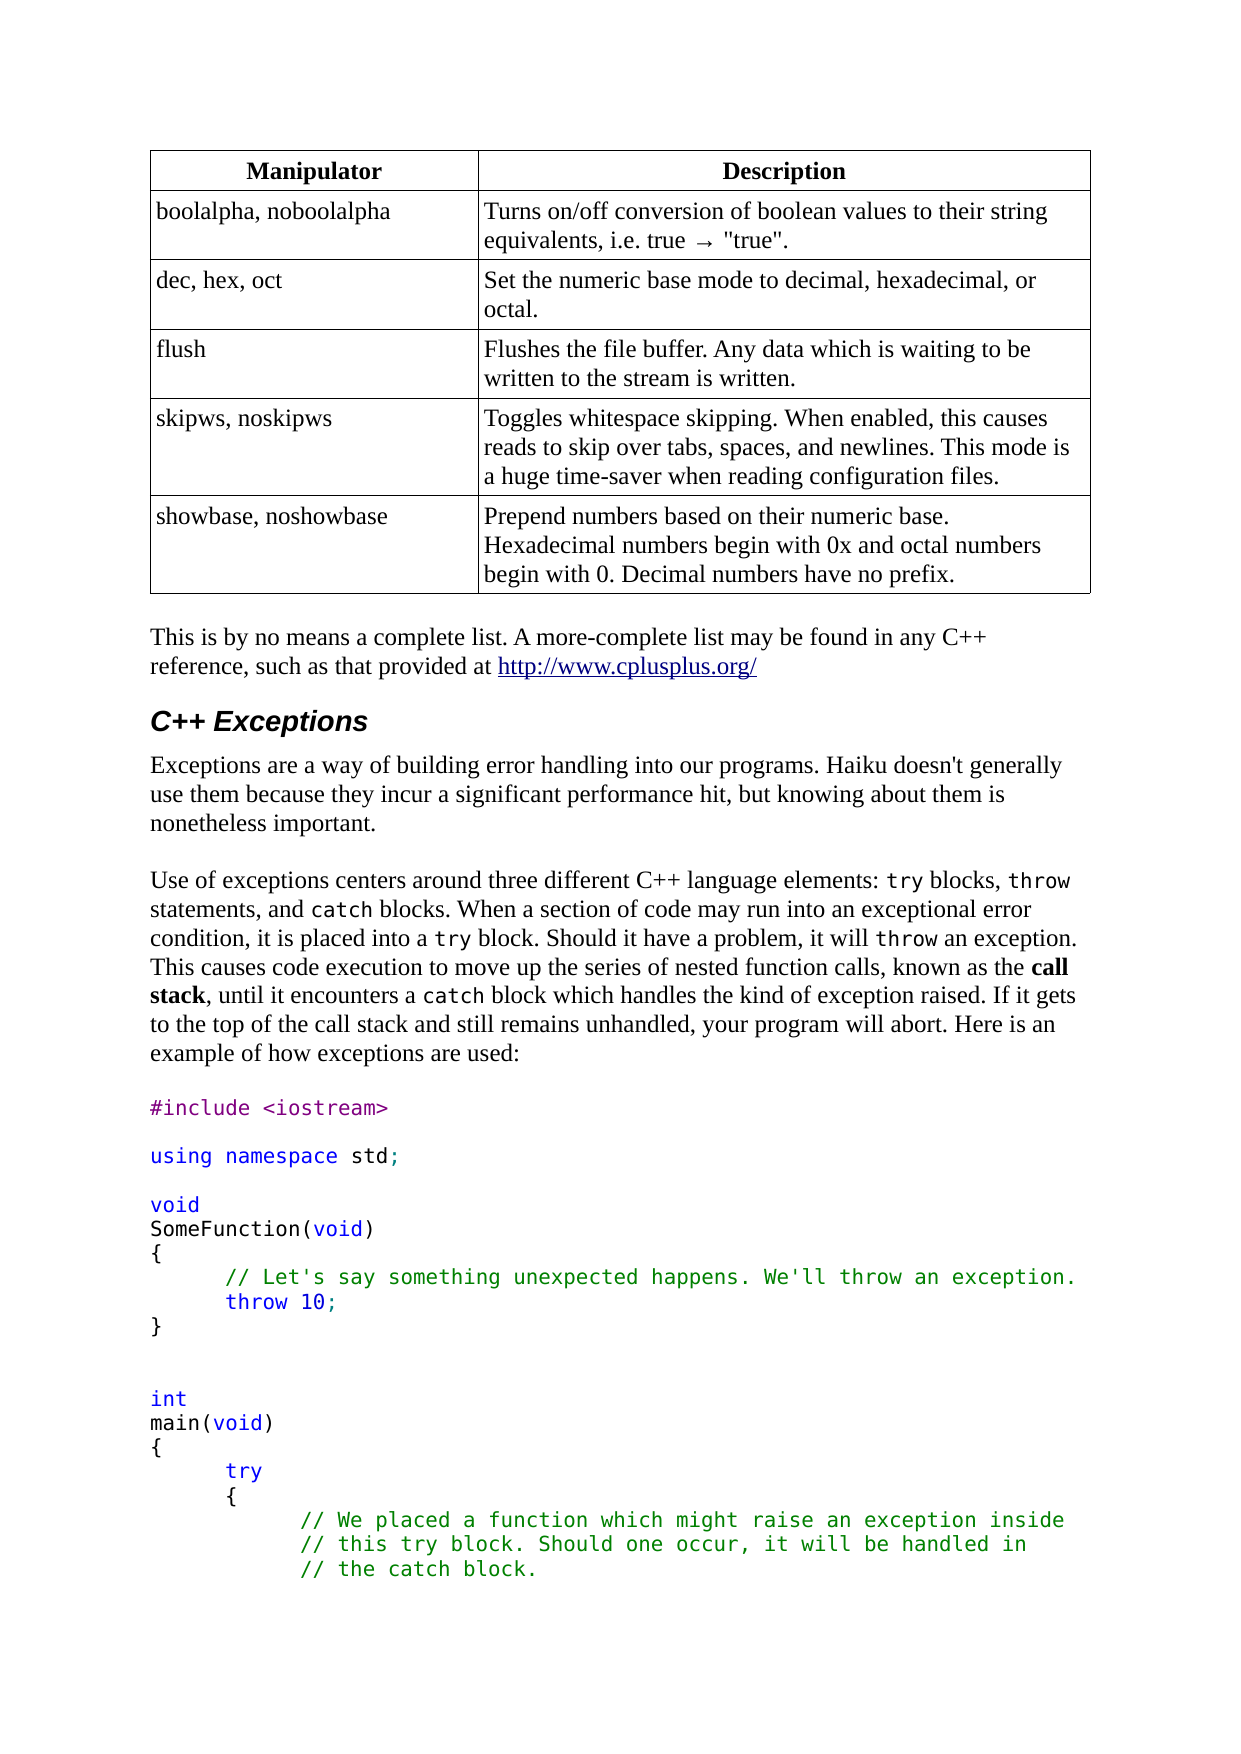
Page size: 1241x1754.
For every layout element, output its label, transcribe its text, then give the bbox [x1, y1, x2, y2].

table_cell skipws, noskipws [151, 399, 478, 495]
table_cell Turns on/off conversion of boolean values to their string equivalents, i.e. true → "true". [479, 191, 1090, 259]
table_cell boolalpha, noboolalpha [151, 191, 478, 259]
subtitle C++ Exceptions [150, 704, 1090, 738]
table_cell Flushes the file buffer. Any data which is waiting to be written to the stream is written. [479, 330, 1090, 397]
text } [150, 1314, 1090, 1338]
text { [150, 1241, 1090, 1265]
text main(void) [150, 1411, 1090, 1435]
text // Let's say something unexpected happens. We'll throw an exception. [150, 1265, 1090, 1290]
text void [150, 1193, 1090, 1217]
text SomeFunction(void) [150, 1217, 1090, 1241]
table_cell dec, hex, oct [151, 260, 478, 328]
text using namespace std; [150, 1144, 1090, 1168]
table_cell Toggles whitespace skipping. When enabled, this causes reads to skip over tabs, spaces, and newlines. This mode is a huge time-saver when reading configuration files. [479, 399, 1090, 495]
text int [150, 1387, 1090, 1411]
text Use of exceptions centers around three different C++ language elements: try blocks, throw statements, and catch blocks. When a section of code may run into an exceptional error condition, it is placed into a try block. Should it have a problem, it will throw an exception. This causes code execution to move up the series of nested function calls, known as the call stack, until it encounters a catch block which handles the kind of exception raised. If it gets to the top of the call stack and still remains unhandled, your program will abort. Here is an example of how exceptions are used: [150, 866, 1090, 1067]
table_cell flush [151, 330, 478, 397]
text // We placed a function which might raise an exception inside [150, 1508, 1090, 1532]
table_cell Set the numeric base mode to decimal, hexadecimal, or octal. [479, 260, 1090, 328]
table_cell Prepend numbers based on their numeric base. Hexadecimal numbers begin with 0x and octal numbers begin with 0. Decimal numbers have no prefix. [479, 496, 1090, 593]
text This is by no means a complete list. A more-complete list may be found in any C++ reference, such as that provided at http://www.cplusplus.org/ [150, 622, 1090, 679]
text { [150, 1484, 1090, 1508]
text #include <iostream> [150, 1096, 1090, 1120]
text // this try block. Should one occur, it will be handled in [150, 1532, 1090, 1557]
text { [150, 1435, 1090, 1459]
text throw 10; [150, 1290, 1090, 1314]
text try [150, 1459, 1090, 1484]
table_cell showbase, noshowbase [151, 496, 478, 593]
text Exceptions are a way of building error handling into our programs. Haiku doesn't generally use them because they incur a significant performance hit, but knowing about them is nonetheless important. [150, 751, 1090, 837]
table_header Manipulator [151, 151, 478, 190]
text // the catch block. [150, 1557, 1090, 1581]
table_header Description [479, 151, 1090, 190]
